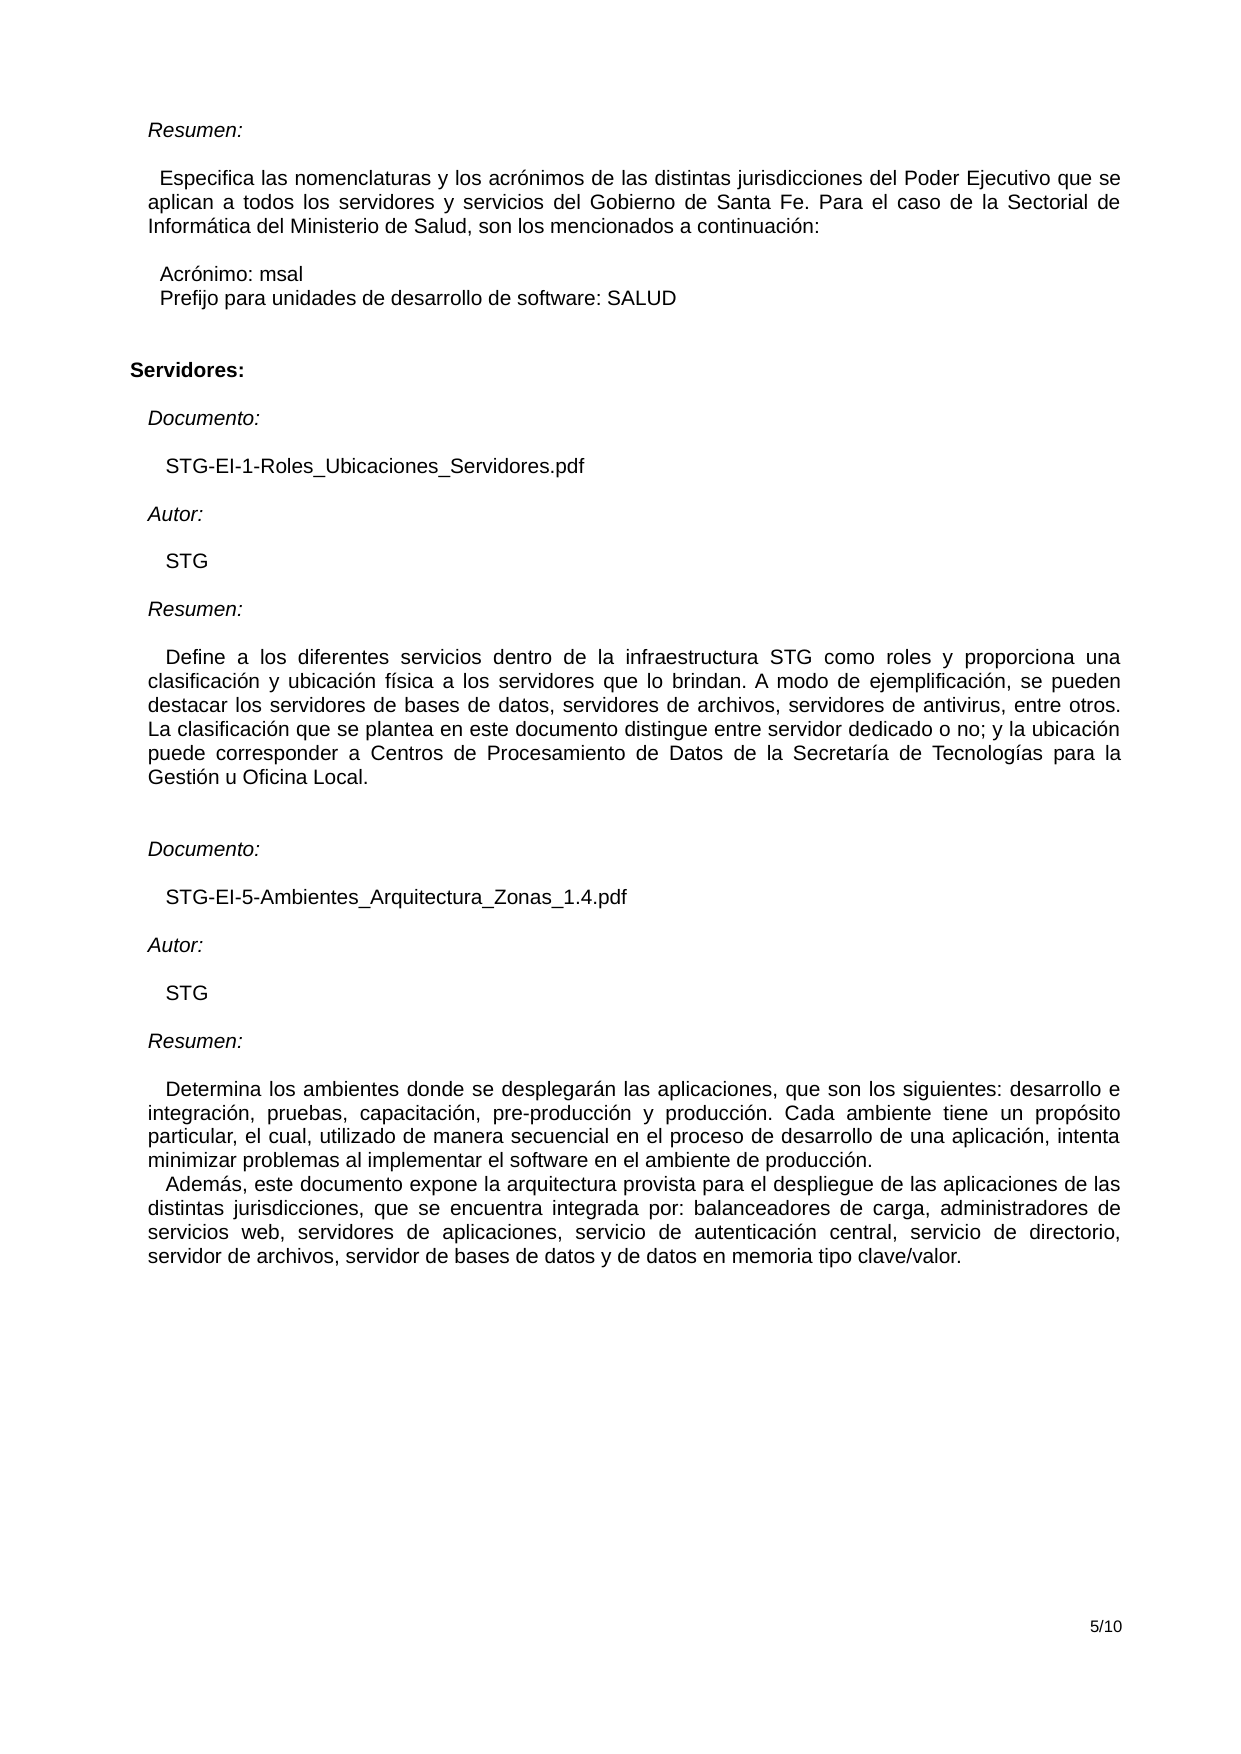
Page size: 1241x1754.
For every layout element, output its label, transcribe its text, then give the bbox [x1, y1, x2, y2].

text Resumen: [148, 1028, 1122, 1052]
text STG-EI-1-Roles_Ubicaciones_Servidores.pdf [148, 453, 1122, 477]
text Además, este documento expone la arquitectura provista para el despliegue de las aplicaciones de las distintas jurisdicciones, que se encuentra integrada por: balanceadores de carga, administradores de servicios web, servidores de aplicaciones, servicio de autenticación central, servicio de directorio, servidor de archivos, servidor de bases de datos y de datos en memoria tipo clave/valor. [148, 1172, 1122, 1268]
text Acrónimo: msal [159, 262, 1122, 286]
text Servidores: [130, 358, 1122, 382]
text Define a los diferentes servicios dentro de la infraestructura STG como roles y proporciona una clasificación y ubicación física a los servidores que lo brindan. A modo de ejemplificación, se pueden destacar los servidores de bases de datos, servidores de archivos, servidores de antivirus, entre otros. La clasificación que se plantea en este documento distingue entre servidor dedicado o no; y la ubicación puede corresponder a Centros de Procesamiento de Datos de la Secretaría de Tecnologías para la Gestión u Oficina Local. [148, 645, 1122, 789]
text Autor: [148, 933, 1122, 957]
text Especifica las nomenclaturas y los acrónimos de las distintas jurisdicciones del Poder Ejecutivo que se aplican a todos los servidores y servicios del Gobierno de Santa Fe. Para el caso de la Sectorial de Informática del Ministerio de Salud, son los mencionados a continuación: [148, 166, 1122, 238]
text Determina los ambientes donde se desplegarán las aplicaciones, que son los siguientes: desarrollo e integración, pruebas, capacitación, pre-producción y producción. Cada ambiente tiene un propósito particular, el cual, utilizado de manera secuencial en el proceso de desarrollo de una aplicación, intenta minimizar problemas al implementar el software en el ambiente de producción. [148, 1076, 1122, 1172]
text STG-EI-5-Ambientes_Arquitectura_Zonas_1.4.pdf [148, 885, 1122, 909]
text STG [148, 981, 1122, 1004]
text Documento: [148, 837, 1122, 861]
text Resumen: [148, 597, 1122, 621]
text Resumen: [148, 118, 1122, 142]
text Prefijo para unidades de desarrollo de software: SALUD [159, 286, 1122, 310]
text STG [148, 549, 1122, 573]
text Autor: [148, 501, 1122, 525]
text Documento: [136, 406, 1122, 429]
